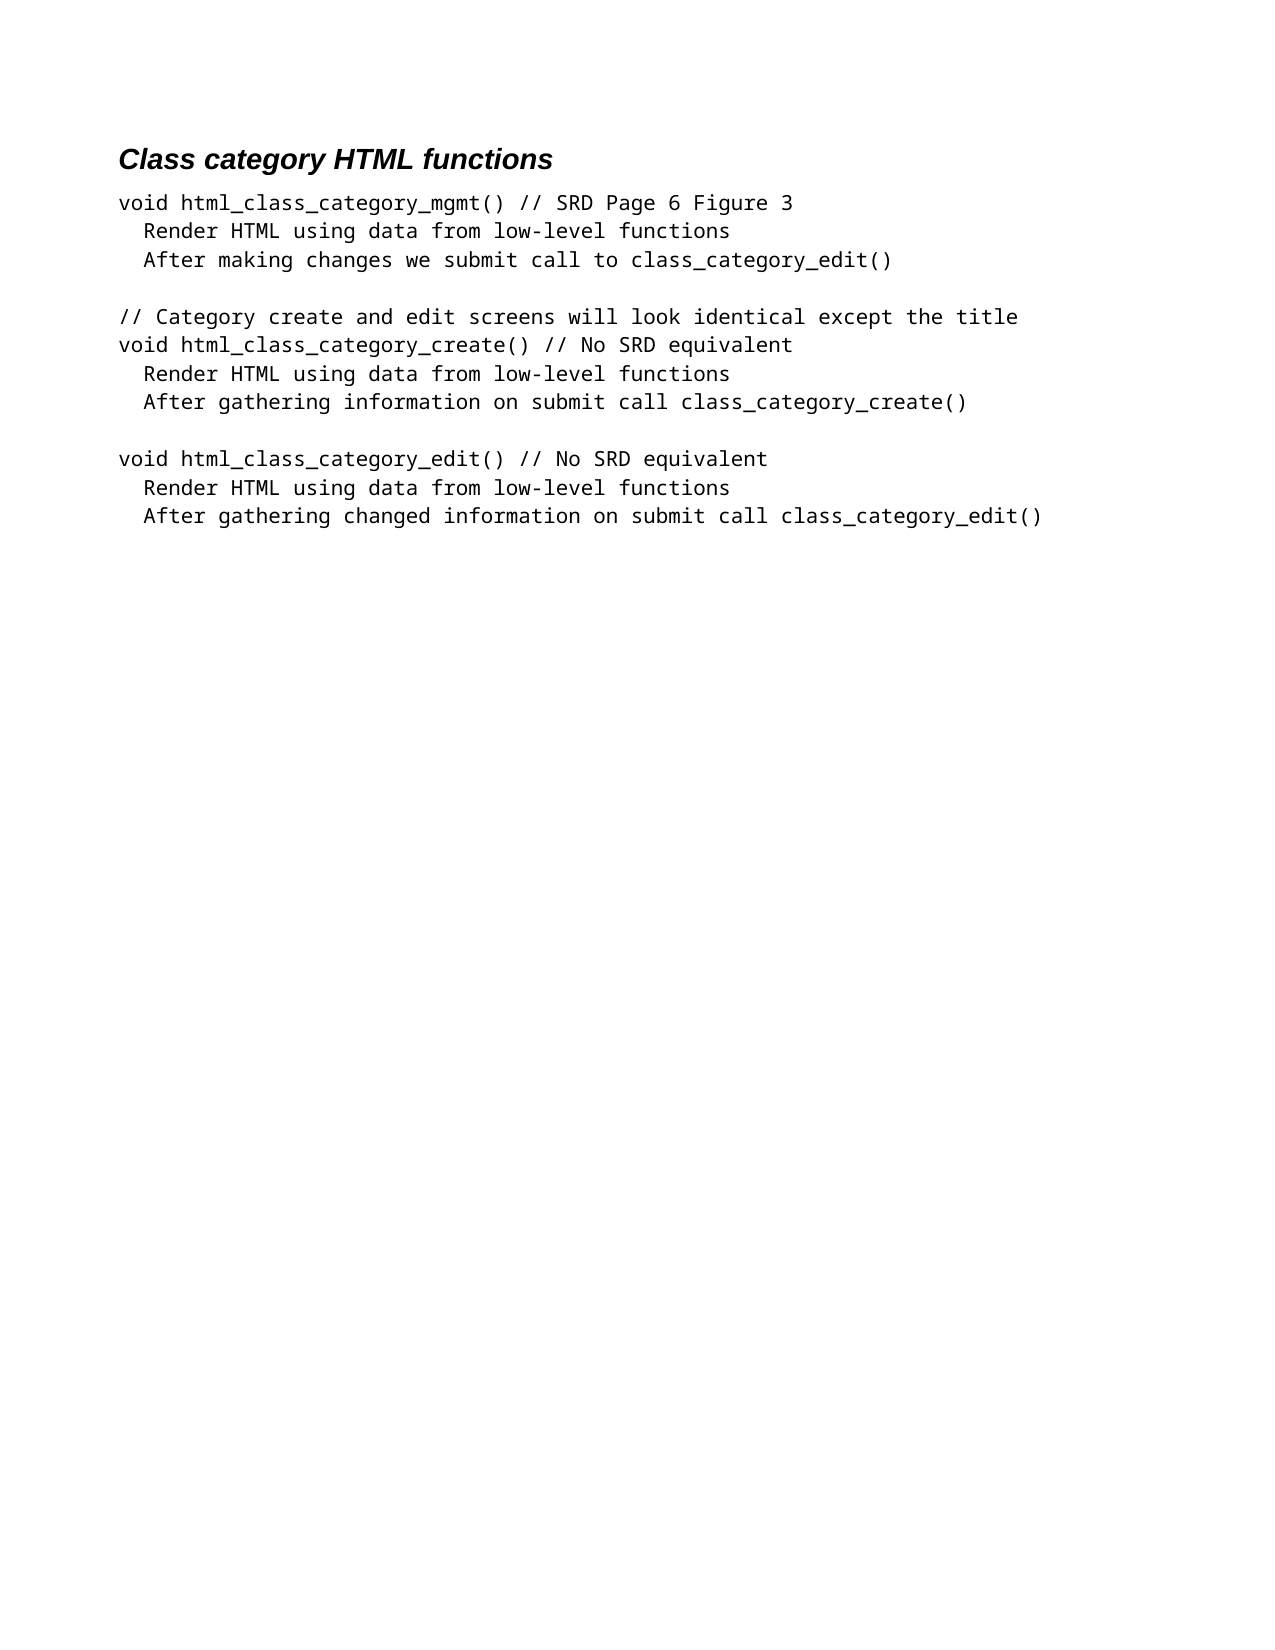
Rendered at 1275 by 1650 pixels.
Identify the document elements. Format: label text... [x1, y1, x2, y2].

text After making changes we submit call to class_category_edit() [118, 245, 1157, 273]
text After gathering changed information on submit call class_category_edit() [118, 501, 1157, 529]
subtitle Class category HTML functions [118, 143, 1157, 176]
text Render HTML using data from low-level functions [118, 359, 1157, 387]
text Render HTML using data from low-level functions [118, 473, 1157, 501]
text void html_class_category_mgmt() // SRD Page 6 Figure 3 [118, 188, 1157, 217]
text Render HTML using data from low-level functions [118, 217, 1157, 245]
text void html_class_category_create() // No SRD equivalent [118, 330, 1157, 359]
text After gathering information on submit call class_category_create() [118, 387, 1157, 416]
text // Category create and edit screens will look identical except the title [118, 302, 1157, 330]
text void html_class_category_edit() // No SRD equivalent [118, 444, 1157, 473]
